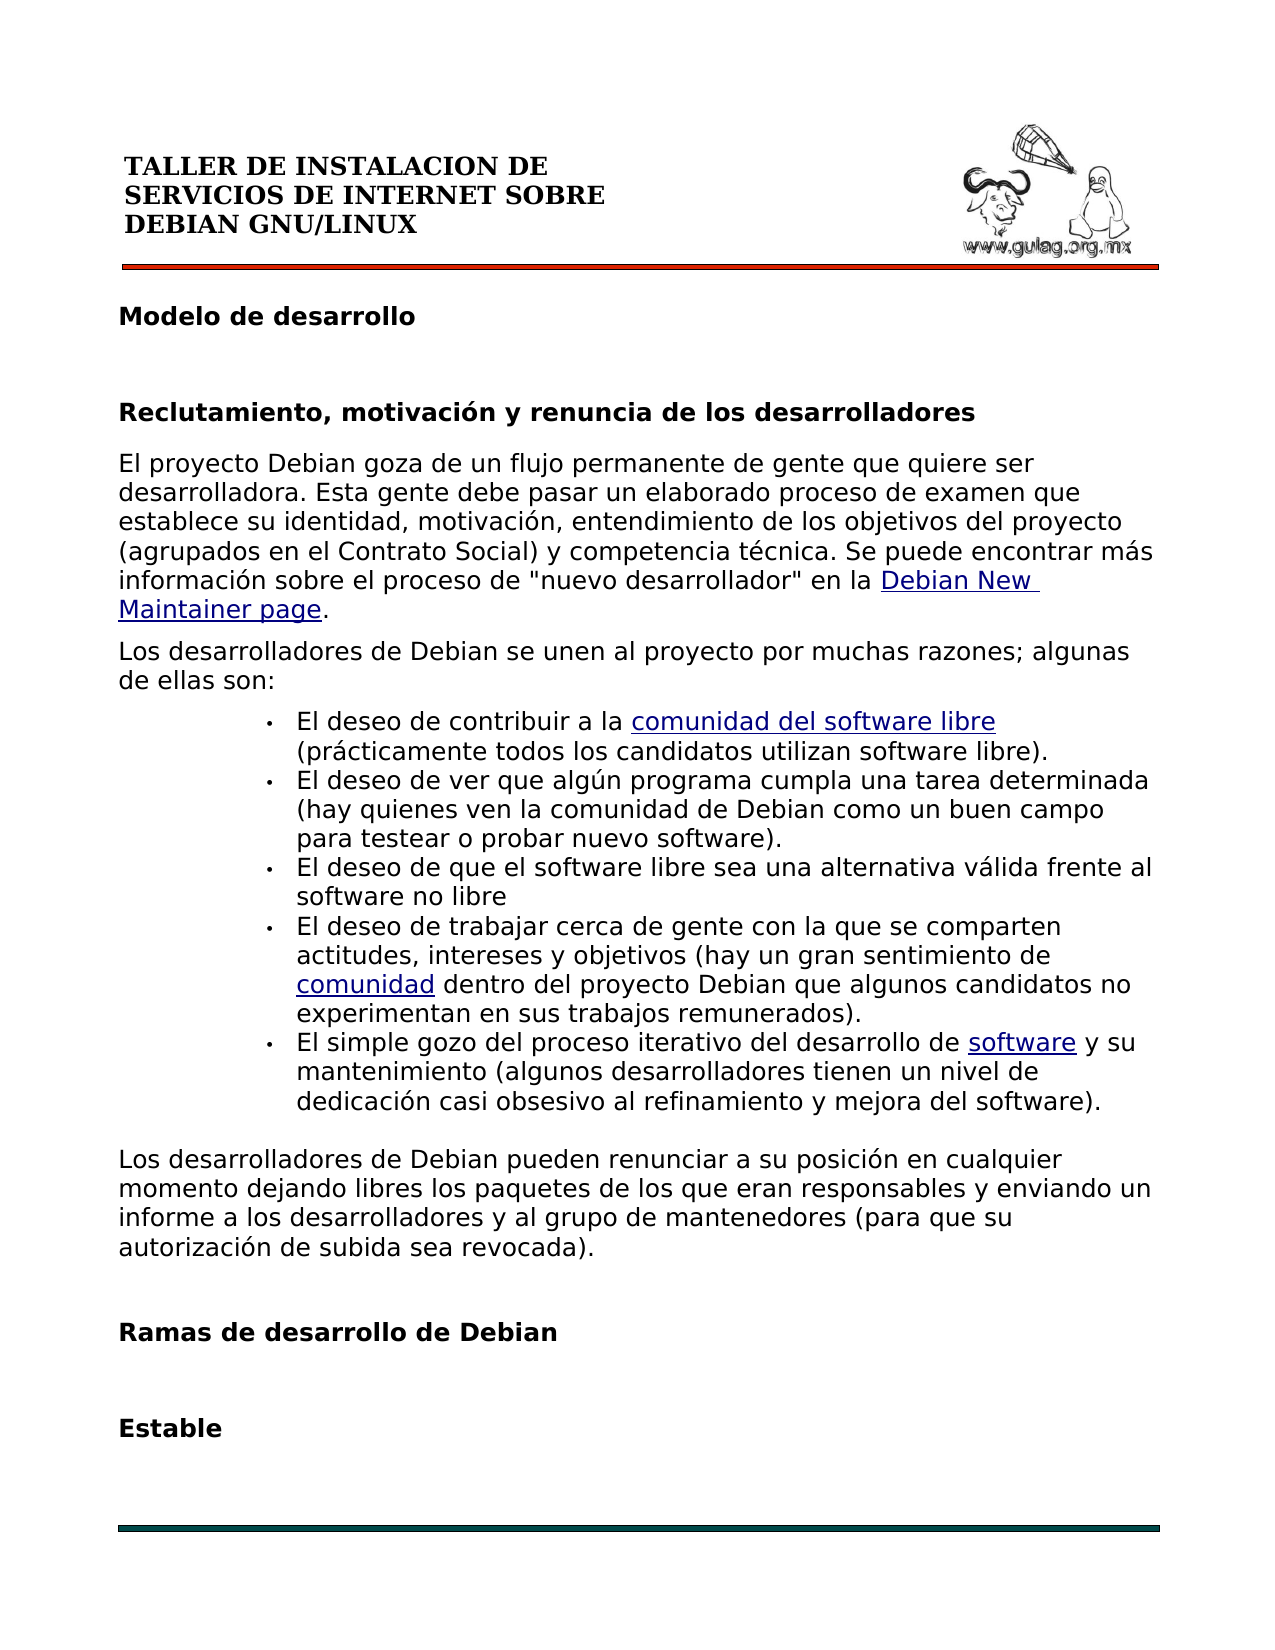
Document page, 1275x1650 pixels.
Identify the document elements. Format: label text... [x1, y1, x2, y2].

subtitle Ramas de desarrollo de Debian [118, 1318, 1157, 1348]
list El deseo de trabajar cerca de gente con la que se comparten actitudes, intereses y objetivos (hay un gran sentimiento de comunidad dentro del proyecto Debian que algunos candidatos no experimentan en sus trabajos remunerados). [266, 912, 1157, 1028]
text El proyecto Debian goza de un flujo permanente de gente que quiere ser desarrolladora. Esta gente debe pasar un elaborado proceso de examen que establece su identidad, motivación, entendimiento de los objetivos del proyecto (agrupados en el Contrato Social) y competencia técnica. Se puede encontrar más información sobre el proceso de "nuevo desarrollador" en la Debian New Maintainer page. [118, 449, 1157, 624]
list El deseo de ver que algún programa cumpla una tarea determinada (hay quienes ven la comunidad de Debian como un buen campo para testear o probar nuevo software). [266, 766, 1157, 853]
picture [961, 122, 1132, 260]
text Los desarrolladores de Debian pueden renunciar a su posición en cualquier momento dejando libres los paquetes de los que eran responsables y enviando un informe a los desarrolladores y al grupo de mantenedores (para que su autorización de subida sea revocada). [118, 1145, 1157, 1262]
subtitle Modelo de desarrollo [118, 303, 1157, 332]
list El deseo de que el software libre sea una alternativa válida frente al software no libre [266, 853, 1157, 912]
list El simple gozo del proceso iterativo del desarrollo de software y su mantenimiento (algunos desarrolladores tienen un nivel de dedicación casi obsesivo al refinamiento y mejora del software). [266, 1028, 1157, 1116]
list El deseo de contribuir a la comunidad del software libre (prácticamente todos los candidatos utilizan software libre). [266, 707, 1157, 766]
subtitle Reclutamiento, motivación y renuncia de los desarrolladores [118, 398, 1157, 427]
subtitle Estable [118, 1414, 1157, 1443]
text Los desarrolladores de Debian se unen al proyecto por muchas razones; algunas de ellas son: [118, 637, 1157, 695]
